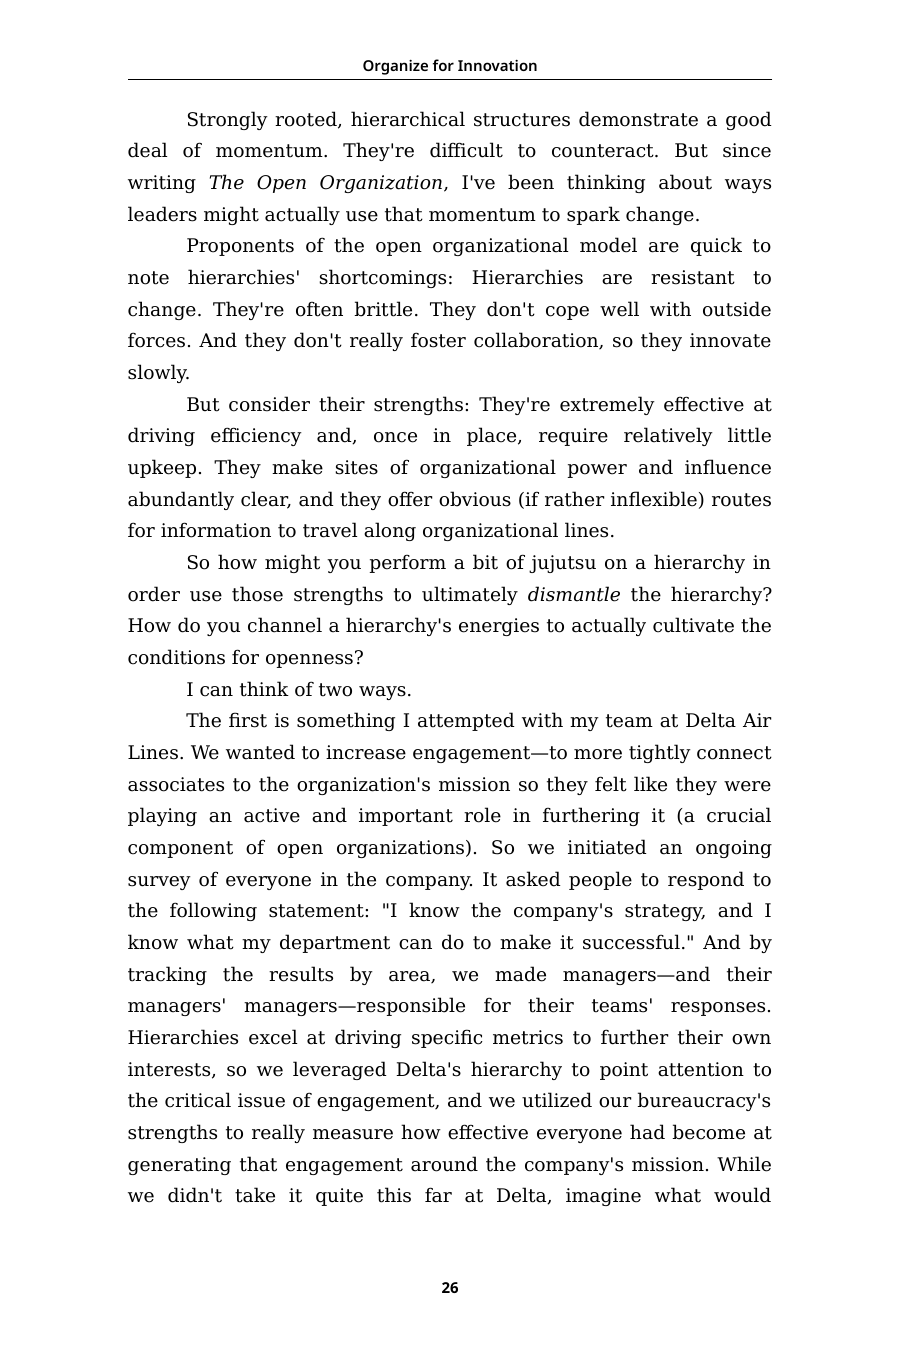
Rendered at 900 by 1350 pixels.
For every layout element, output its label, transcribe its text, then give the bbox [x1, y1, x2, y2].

text So how might you perform a bit of jujutsu on a hierarchy in order use those strengths to ultimately dismantle the hierarchy? How do you channel a hierarchy's energies to actually cultivate the conditions for openness? [127, 552, 772, 669]
text Strongly rooted, hierarchical structures demonstrate a good deal of momentum. They're difficult to counteract. But since writing The Open Organization, I've been thinking about ways leaders might actually use that momentum to spark change. [127, 109, 772, 226]
text I can think of two ways. [127, 679, 772, 701]
text But consider their strengths: They're extremely effective at driving efficiency and, once in place, require relatively little upkeep. They make sites of organizational power and influence abundantly clear, and they offer obvious (if rather inflexible) routes for information to travel along organizational lines. [127, 394, 772, 542]
text The first is something I attempted with my team at Delta Air Lines. We wanted to increase engagement—to more tightly connect associates to the organization's mission so they felt like they were playing an active and important role in furthering it (a crucial component of open organizations). So we initiated an ongoing survey of everyone in the company. It asked people to respond to the following statement: "I know the company's strategy, and I know what my department can do to make it successful." And by tracking the results by area, we made managers—and their managers' managers—responsible for their teams' responses. Hierarchies excel at driving specific metrics to further their own interests, so we leveraged Delta's hierarchy to point attention to the critical issue of engagement, and we utilized our bureaucracy's strengths to really measure how effective everyone had become at generating that engagement around the company's mission. While we didn't take it quite this far at Delta, imagine what would [127, 710, 772, 1207]
text Proponents of the open organizational model are quick to note hierarchies' shortcomings: Hierarchies are resistant to change. They're often brittle. They don't cope well with outside forces. And they don't really foster collaboration, so they innovate slowly. [127, 235, 772, 384]
